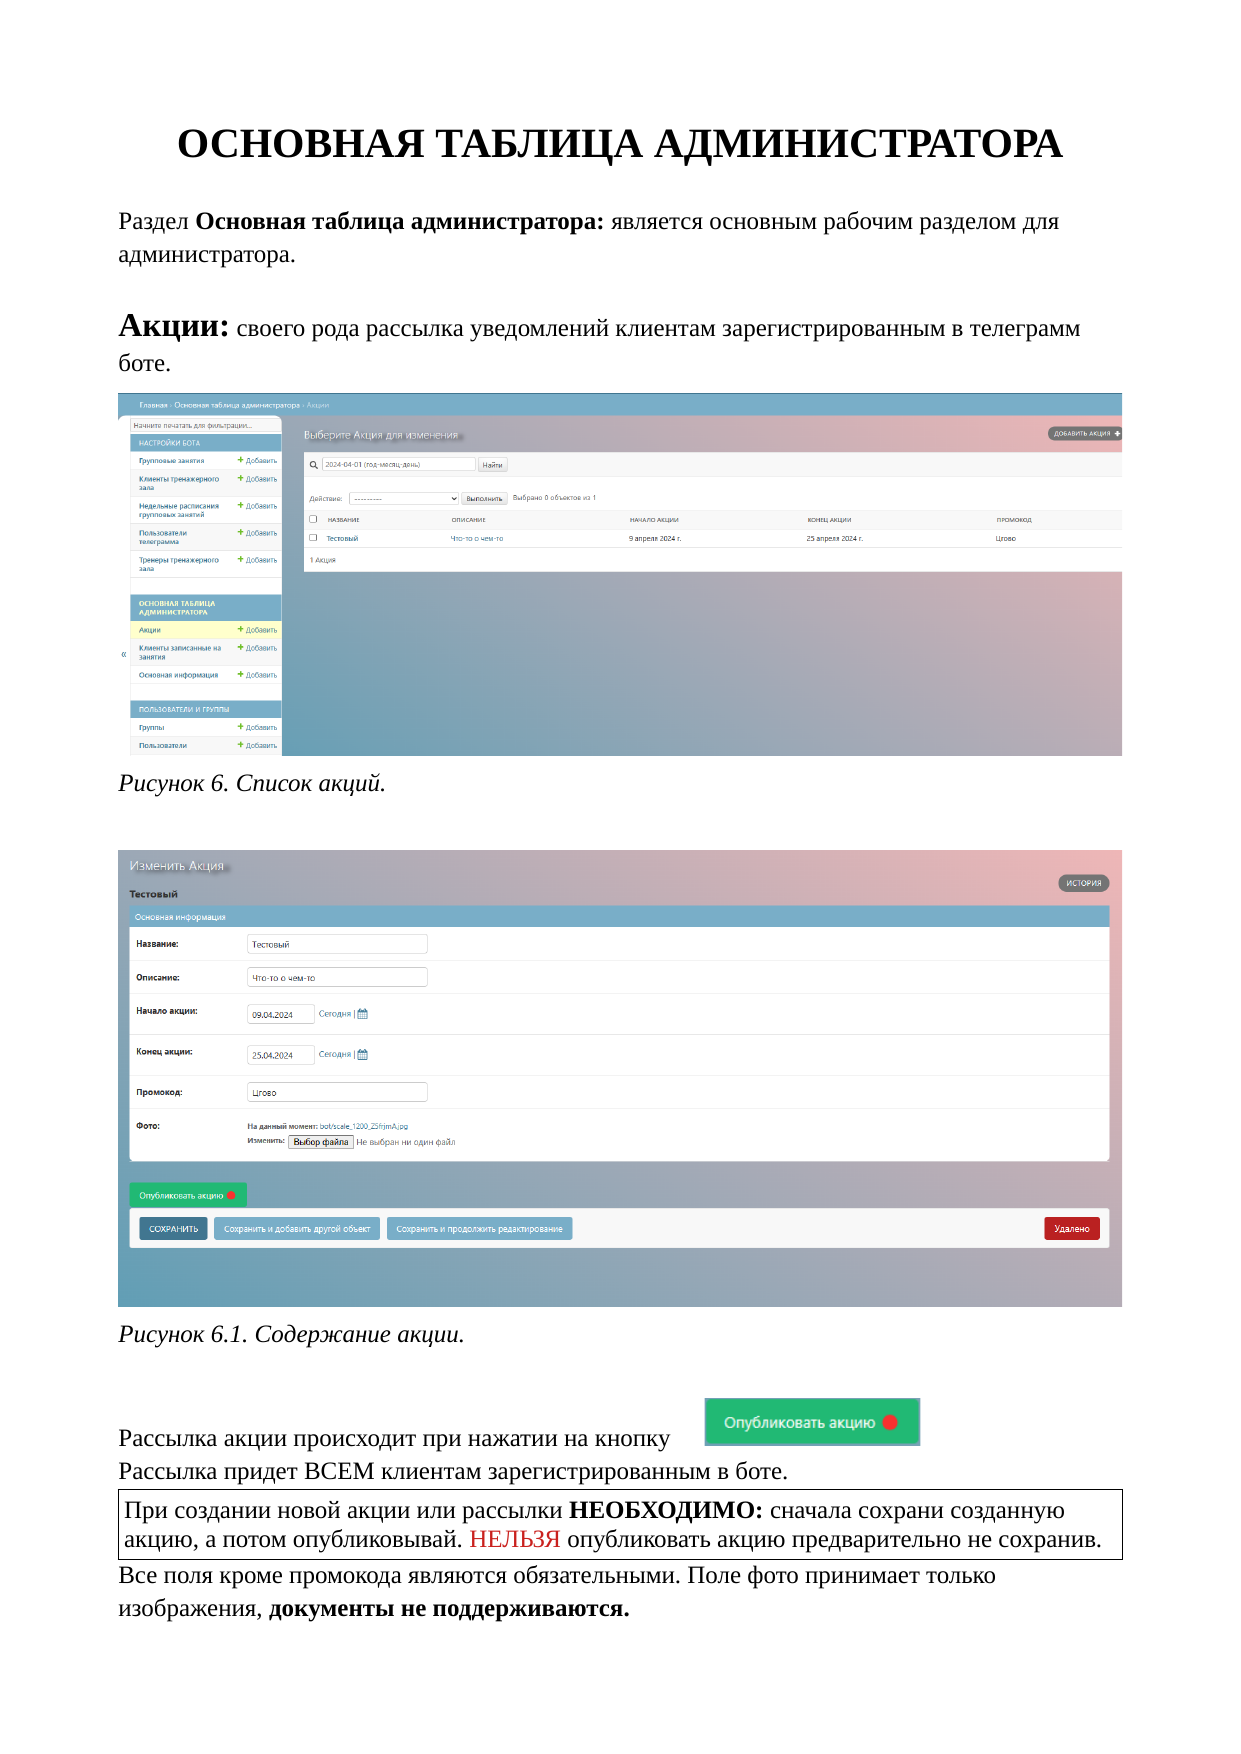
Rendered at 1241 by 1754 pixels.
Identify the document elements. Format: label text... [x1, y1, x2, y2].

table_header При создании новой акции или рассылки НЕОБХОДИМО: сначала сохрани созданную акцию, а потом опубликовывай. НЕЛЬЗЯ опубликовать акцию предварительно не сохранив. [119, 1490, 1122, 1559]
text Акции: своего рода рассылка уведомлений клиентам зарегистрированным в телеграмм боте. [118, 305, 1122, 377]
text ОСНОВНАЯ ТАБЛИЦА АДМИНИСТРАТОРА [118, 118, 1122, 166]
text Рассылка акции происходит при нажатии на кнопку [118, 1423, 1122, 1452]
text Рисунок 6.1. Содержание акции. [118, 1307, 1122, 1348]
picture [118, 393, 1123, 756]
picture [118, 850, 1123, 1307]
text Все поля кроме промокода являются обязательными. Поле фото принимает только изображения, документы не поддерживаются. [118, 1560, 1122, 1622]
text Рассылка придет ВСЕМ клиентам зарегистрированным в боте. [118, 1456, 1122, 1484]
text Рисунок 6. Список акций. [118, 756, 1122, 797]
picture [704, 1398, 921, 1446]
text Раздел Основная таблица администратора: является основным рабочим разделом для администратора. [118, 206, 1122, 268]
